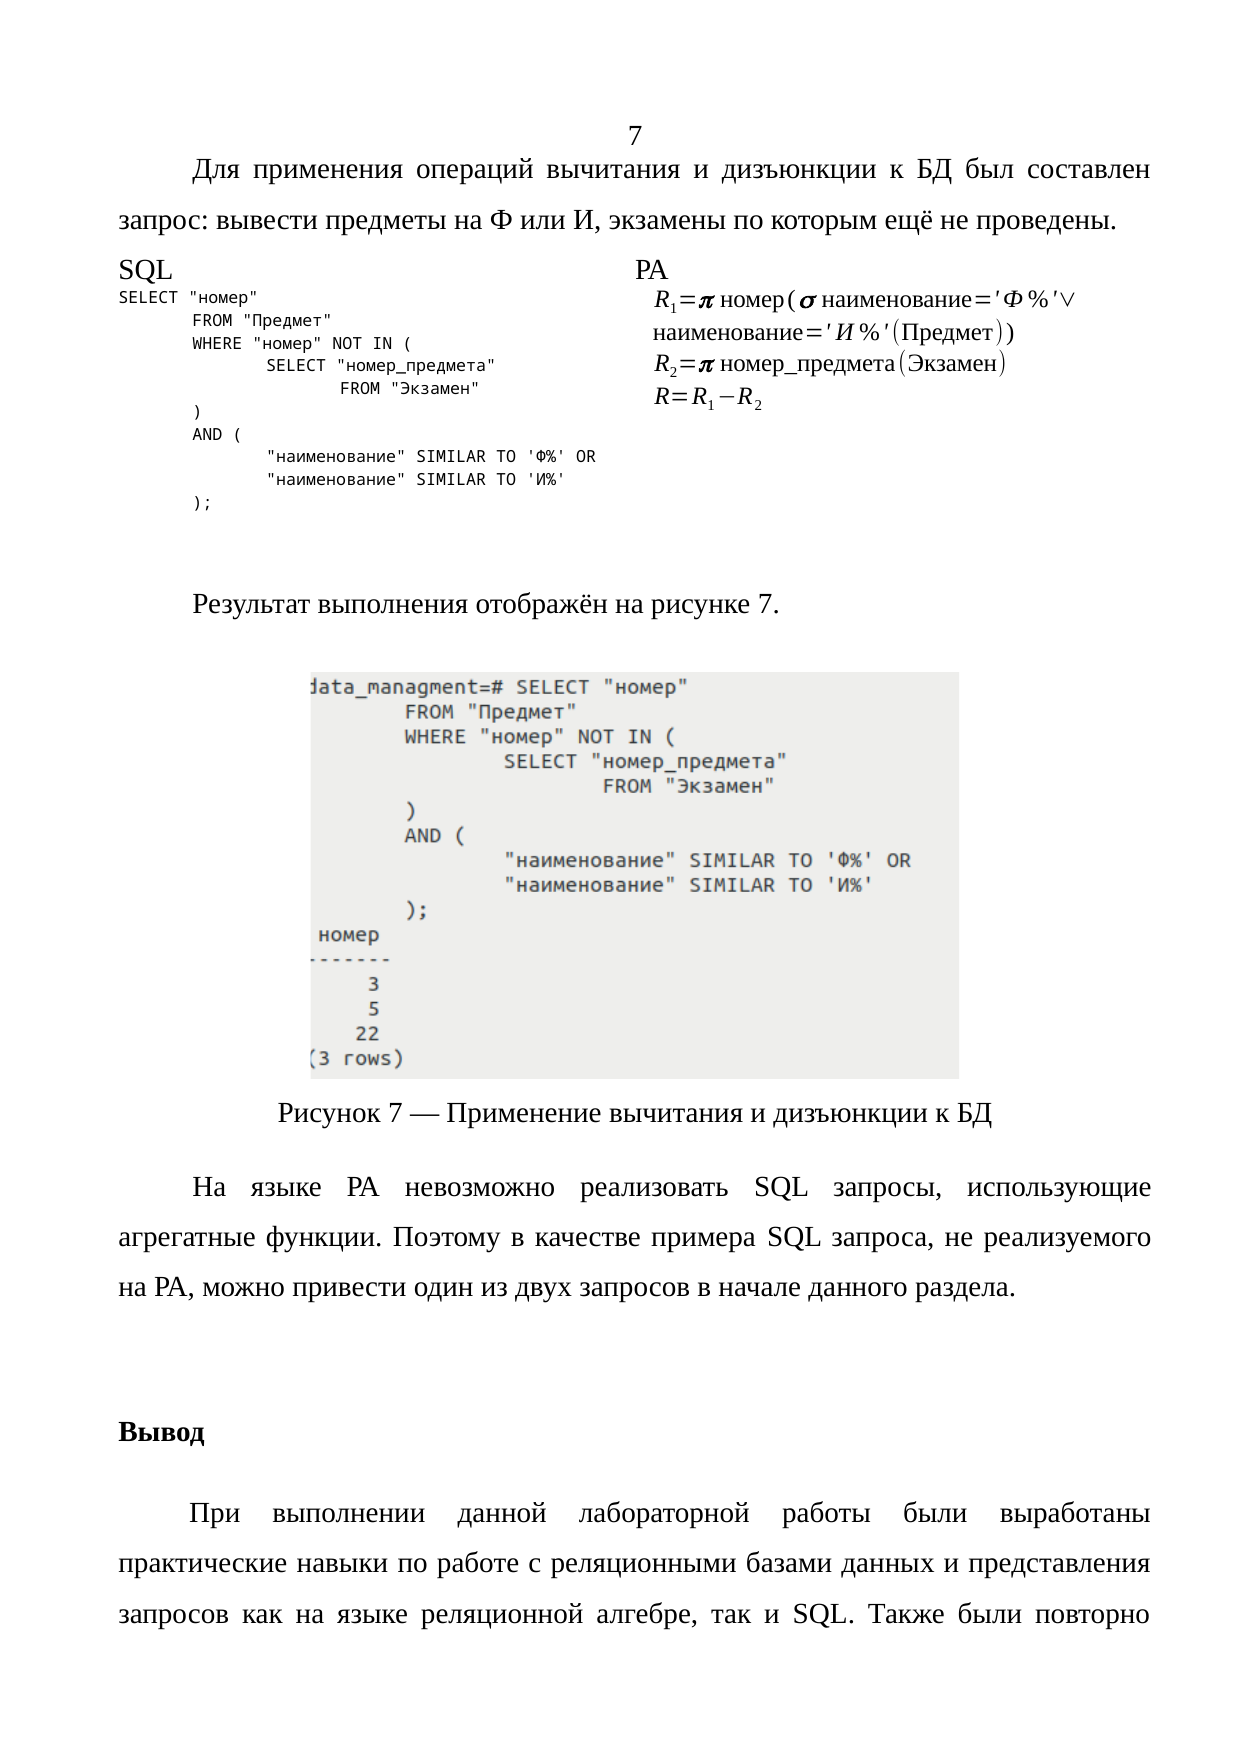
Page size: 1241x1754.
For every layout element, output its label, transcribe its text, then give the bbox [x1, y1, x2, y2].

table_header РА [635, 252, 1152, 286]
table_header SQL [118, 252, 635, 286]
text На языке РА невозможно реализовать SQL запросы, использующие агрегатные функции. Поэтому в качестве примера SQL запроса, не реализуемого на РА, можно привести один из двух запросов в начале данного раздела. [118, 1169, 1152, 1303]
table_cell [635, 286, 1152, 536]
text Для применения операций вычитания и дизъюнкции к БД был составлен запрос: вывести предметы на Ф или И, экзамены по которым ещё не проведены. [118, 152, 1152, 236]
text Результат выполнения отображён на рисунке 7. [118, 586, 1152, 619]
table_cell SELECT "номер" FROM "Предмет" WHERE "номер" NOT IN ( SELECT "номер_предмета" FROM "Экзамен" ) AND ( "наименование" SIMILAR TO 'Ф%' OR "наименование" SIMILAR TO 'И%' ); [118, 286, 635, 536]
text При выполнении данной лабораторной работы были выработаны практические навыки по работе с реляционными базами данных и представления запросов как на языке реляционной алгебре, так и SQL. Также были повторно [118, 1495, 1152, 1629]
picture [310, 672, 960, 1079]
subtitle Вывод [118, 1414, 1152, 1448]
text Рисунок 7 — Применение вычитания и дизъюнкции к БД [184, 672, 1086, 1128]
